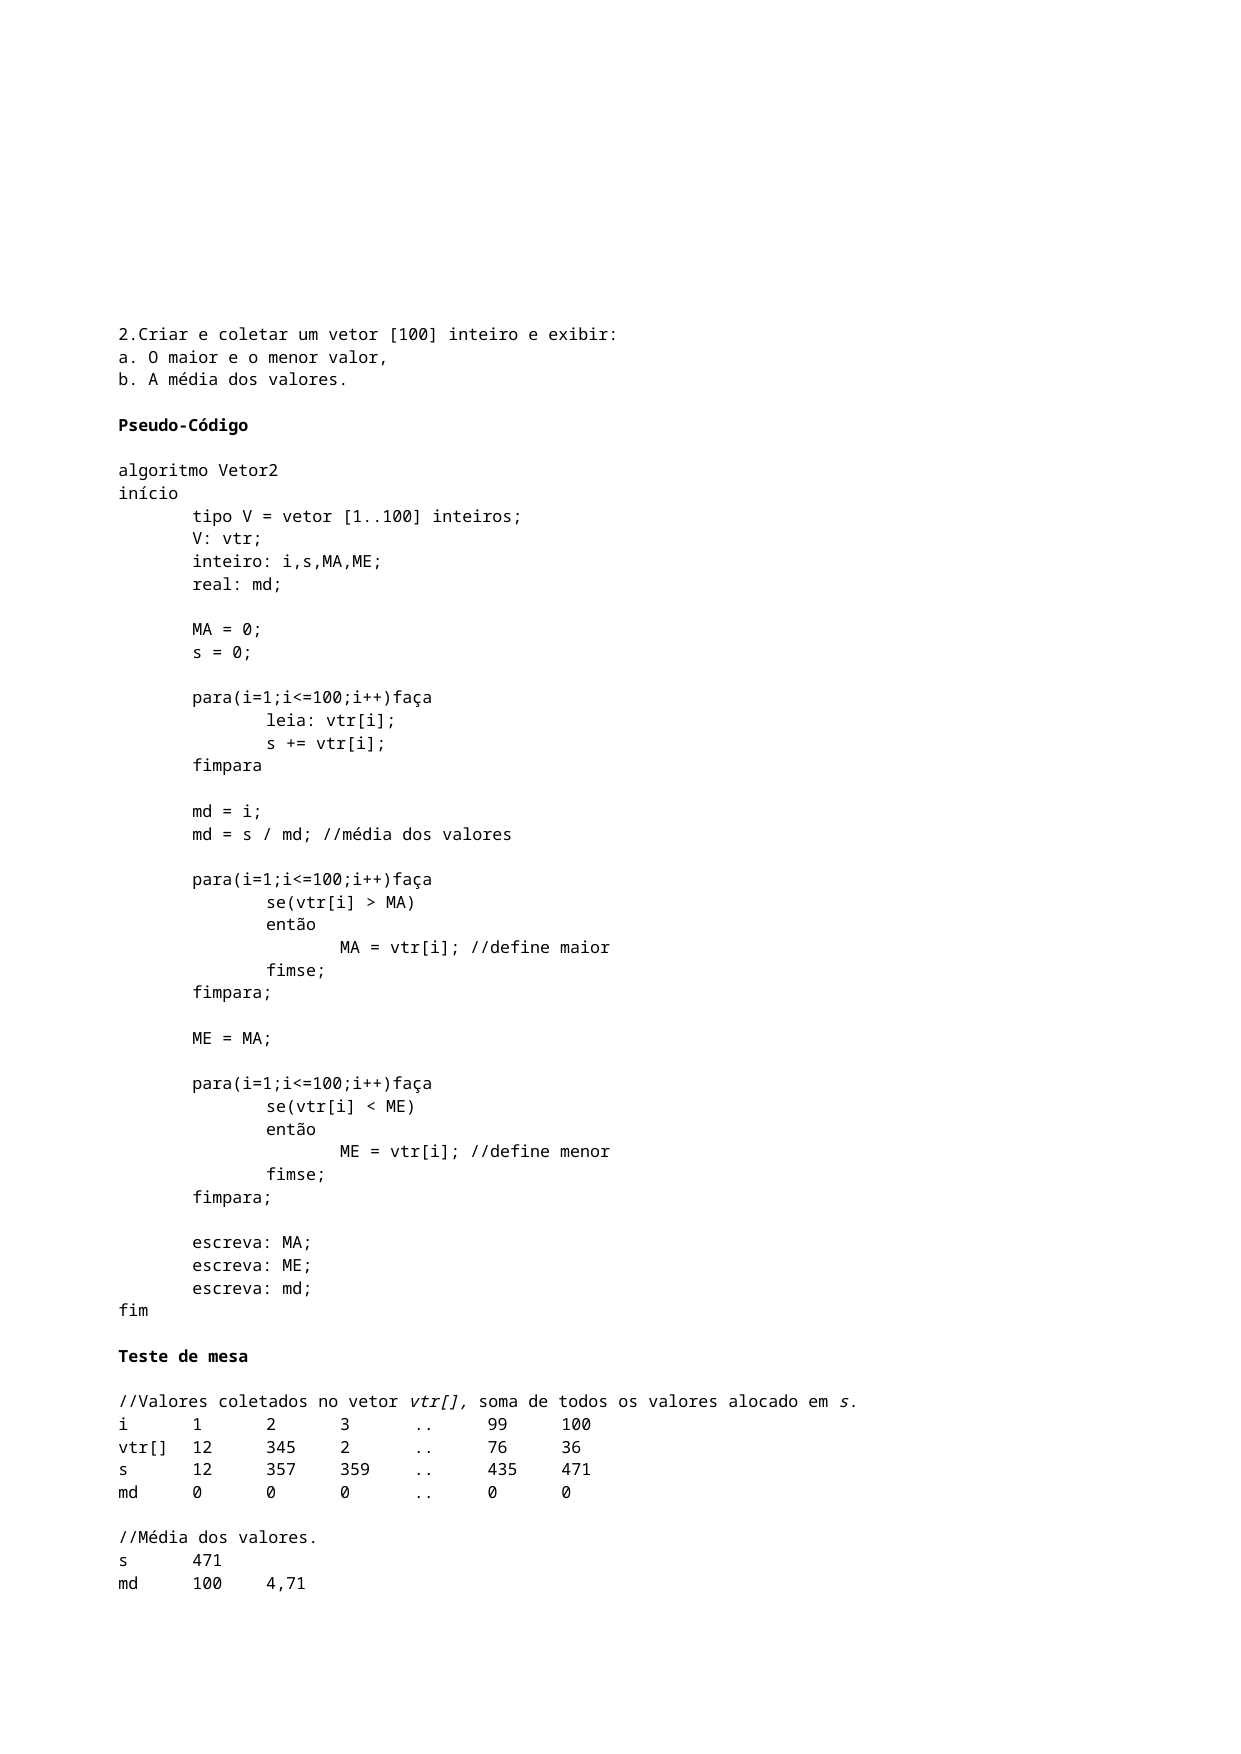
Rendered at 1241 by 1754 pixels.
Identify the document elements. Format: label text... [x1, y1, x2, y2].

text md = i; [118, 799, 1122, 822]
text ME = vtr[i]; //define menor [118, 1140, 1122, 1163]
text V: vtr; [118, 527, 1122, 549]
text se(vtr[i] > MA) [118, 890, 1122, 913]
text fimpara [118, 754, 1122, 777]
text fimse; [118, 1163, 1122, 1185]
text escreva: ME; [118, 1253, 1122, 1276]
text md 0 0 0 .. 0 0 [118, 1481, 1122, 1503]
text se(vtr[i] < ME) [118, 1094, 1122, 1117]
text i 1 2 3 .. 99 100 [118, 1412, 1122, 1435]
text escreva: md; [118, 1276, 1122, 1299]
text inteiro: i,s,MA,ME; [118, 549, 1122, 572]
text s += vtr[i]; [118, 731, 1122, 754]
text fim [118, 1299, 1122, 1322]
text para(i=1;i<=100;i++)faça [118, 1072, 1122, 1094]
text s 12 357 359 .. 435 471 [118, 1458, 1122, 1481]
text //Valores coletados no vetor vtr[], soma de todos os valores alocado em s. [118, 1390, 1122, 1412]
text vtr[] 12 345 2 .. 76 36 [118, 1435, 1122, 1458]
text a. O maior e o menor valor, [118, 345, 1122, 368]
text s = 0; [118, 640, 1122, 663]
text início [118, 481, 1122, 504]
text Pseudo-Código [118, 413, 1122, 436]
text leia: vtr[i]; [118, 708, 1122, 731]
text md 100 4,71 [118, 1571, 1122, 1594]
text então [118, 1117, 1122, 1140]
text md = s / md; //média dos valores [118, 822, 1122, 845]
text //Média dos valores. [118, 1526, 1122, 1549]
text para(i=1;i<=100;i++)faça [118, 686, 1122, 708]
text escreva: MA; [118, 1231, 1122, 1253]
text Teste de mesa [118, 1344, 1122, 1367]
text fimse; [118, 958, 1122, 981]
text MA = vtr[i]; //define maior [118, 936, 1122, 958]
text s 471 [118, 1549, 1122, 1571]
text fimpara; [118, 981, 1122, 1004]
text para(i=1;i<=100;i++)faça [118, 867, 1122, 890]
text algoritmo Vetor2 [118, 459, 1122, 481]
text real: md; [118, 572, 1122, 595]
text MA = 0; [118, 618, 1122, 640]
text ME = MA; [118, 1026, 1122, 1049]
text então [118, 913, 1122, 936]
text 2.Criar e coletar um vetor [100] inteiro e exibir: [118, 322, 1122, 345]
text b. A média dos valores. [118, 368, 1122, 391]
text tipo V = vetor [1..100] inteiros; [118, 504, 1122, 527]
text fimpara; [118, 1185, 1122, 1208]
